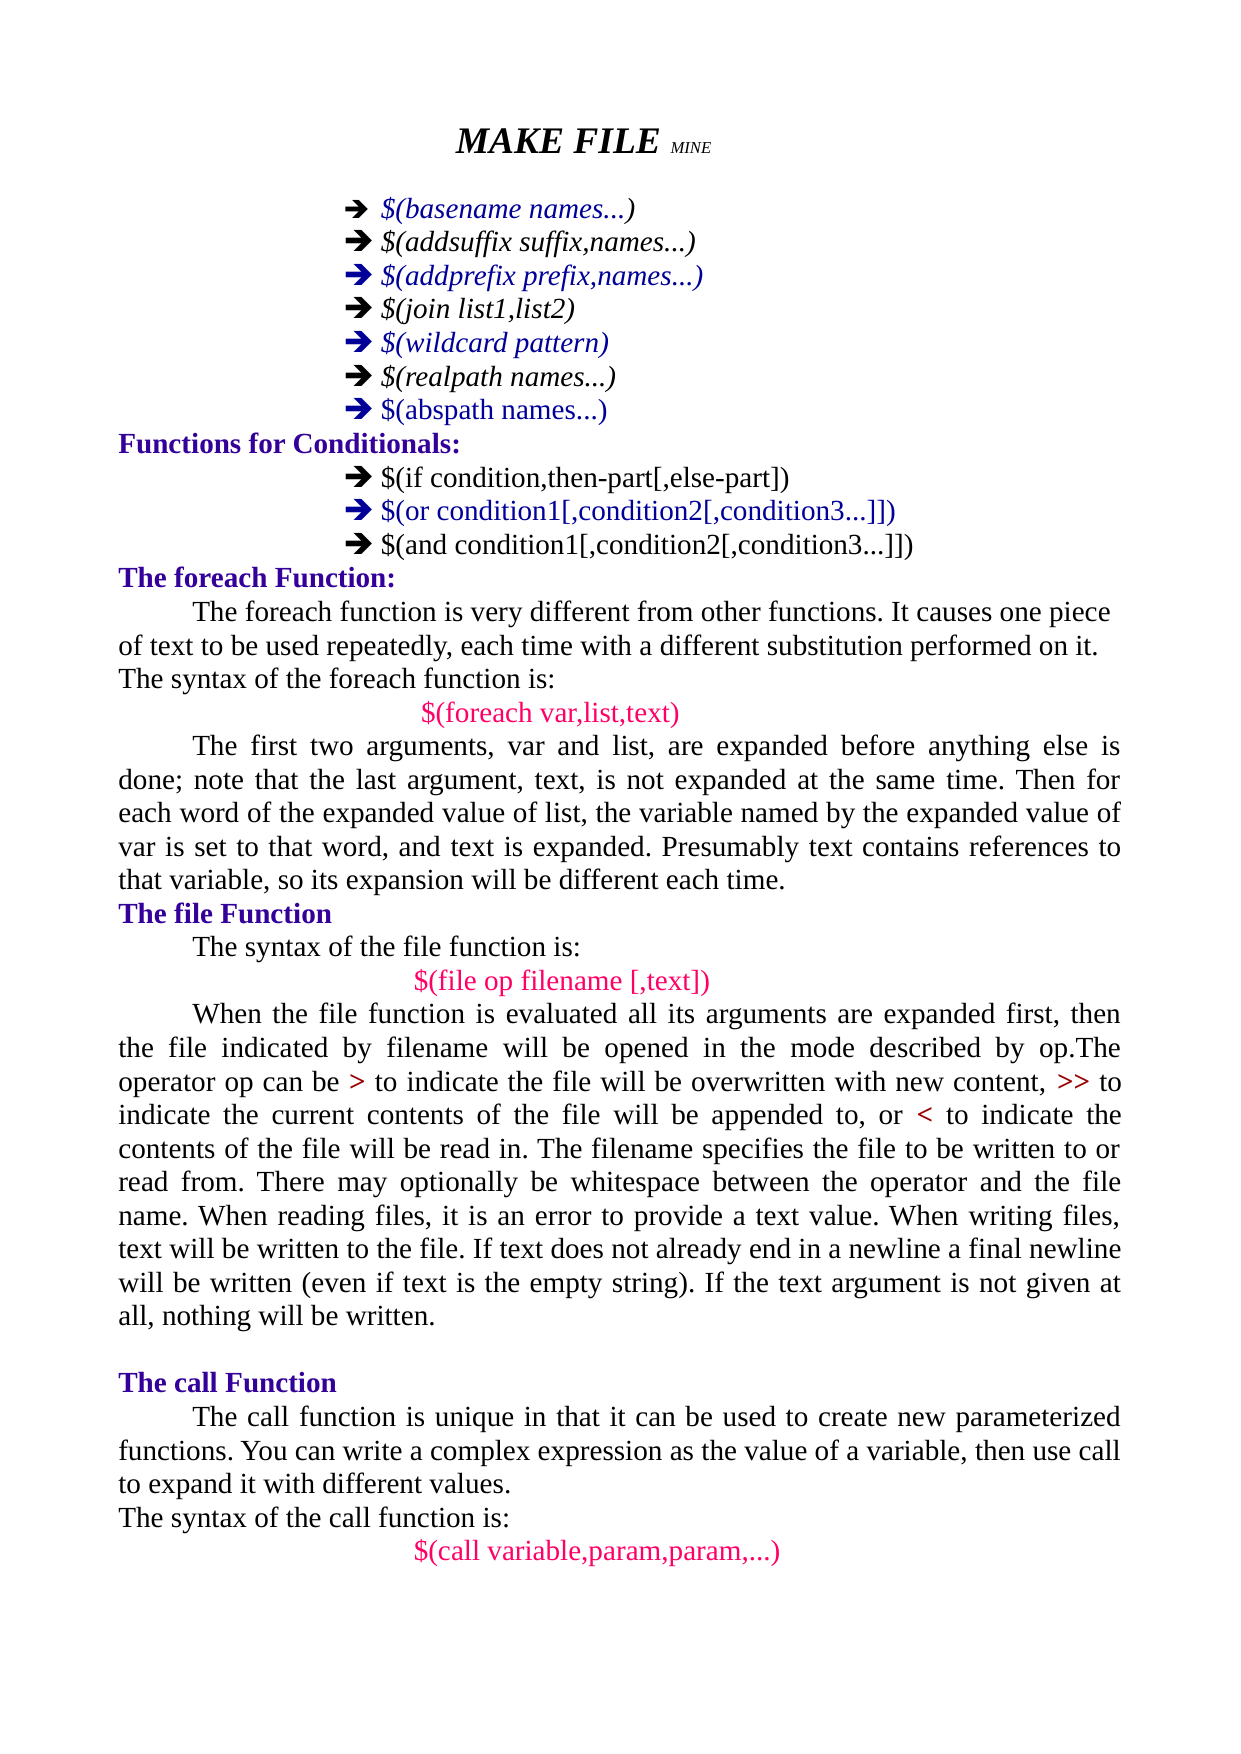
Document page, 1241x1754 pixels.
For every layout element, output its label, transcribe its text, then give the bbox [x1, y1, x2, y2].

text The foreach function is very different from other functions. It causes one piece of text to be used repeatedly, each time with a different substitution performed on it. [118, 594, 1122, 661]
list $(wildcard pattern) [343, 325, 1122, 359]
list $(join list1,list2) [343, 292, 1122, 325]
list $(basename names...) [343, 191, 1122, 224]
text $(file op filename [,text]) [118, 963, 1122, 997]
text The call function is unique in that it can be used to create new parameterized functions. You can write a complex expression as the value of a variable, then use call to expand it with different values. [118, 1399, 1122, 1500]
text The syntax of the foreach function is: [118, 661, 1122, 695]
text Functions for Conditionals: [118, 426, 1122, 460]
list $(addprefix prefix,names...) [343, 258, 1122, 292]
text The syntax of the file function is: [118, 929, 1122, 963]
list $(realpath names...) [343, 359, 1122, 392]
list $(or condition1[,condition2[,condition3...]]) [343, 493, 1122, 527]
list $(if condition,then-part[,else-part]) [343, 460, 1122, 493]
text The syntax of the call function is: [118, 1500, 1122, 1533]
text The first two arguments, var and list, are expanded before anything else is done; note that the last argument, text, is not expanded at the same time. Then for each word of the expanded value of list, the variable named by the expanded value of var is set to that word, and text is expanded. Presumably text contains references to that variable, so its expansion will be different each time. [118, 728, 1122, 896]
text The file Function [118, 896, 1122, 929]
list $(and condition1[,condition2[,condition3...]]) [343, 527, 1122, 561]
text The call Function [118, 1366, 1122, 1399]
text When the file function is evaluated all its arguments are expanded first, then the file indicated by filename will be opened in the mode described by op.The operator op can be > to indicate the file will be overwritten with new content, >> to indicate the current contents of the file will be appended to, or < to indicate the contents of the file will be read in. The filename specifies the file to be written to or read from. There may optionally be whitespace between the operator and the file name. When reading files, it is an error to provide a text value. When writing files, text will be written to the file. If text does not already end in a newline a final newline will be written (even if text is the empty string). If the text argument is not given at all, nothing will be written. [118, 997, 1122, 1332]
text The foreach Function: [118, 561, 1122, 594]
list $(addsuffix suffix,names...) [343, 224, 1122, 258]
list $(abspath names...) [343, 392, 1122, 426]
text $(foreach var,list,text) [118, 695, 1122, 728]
text $(call variable,param,param,...) [118, 1533, 1122, 1567]
